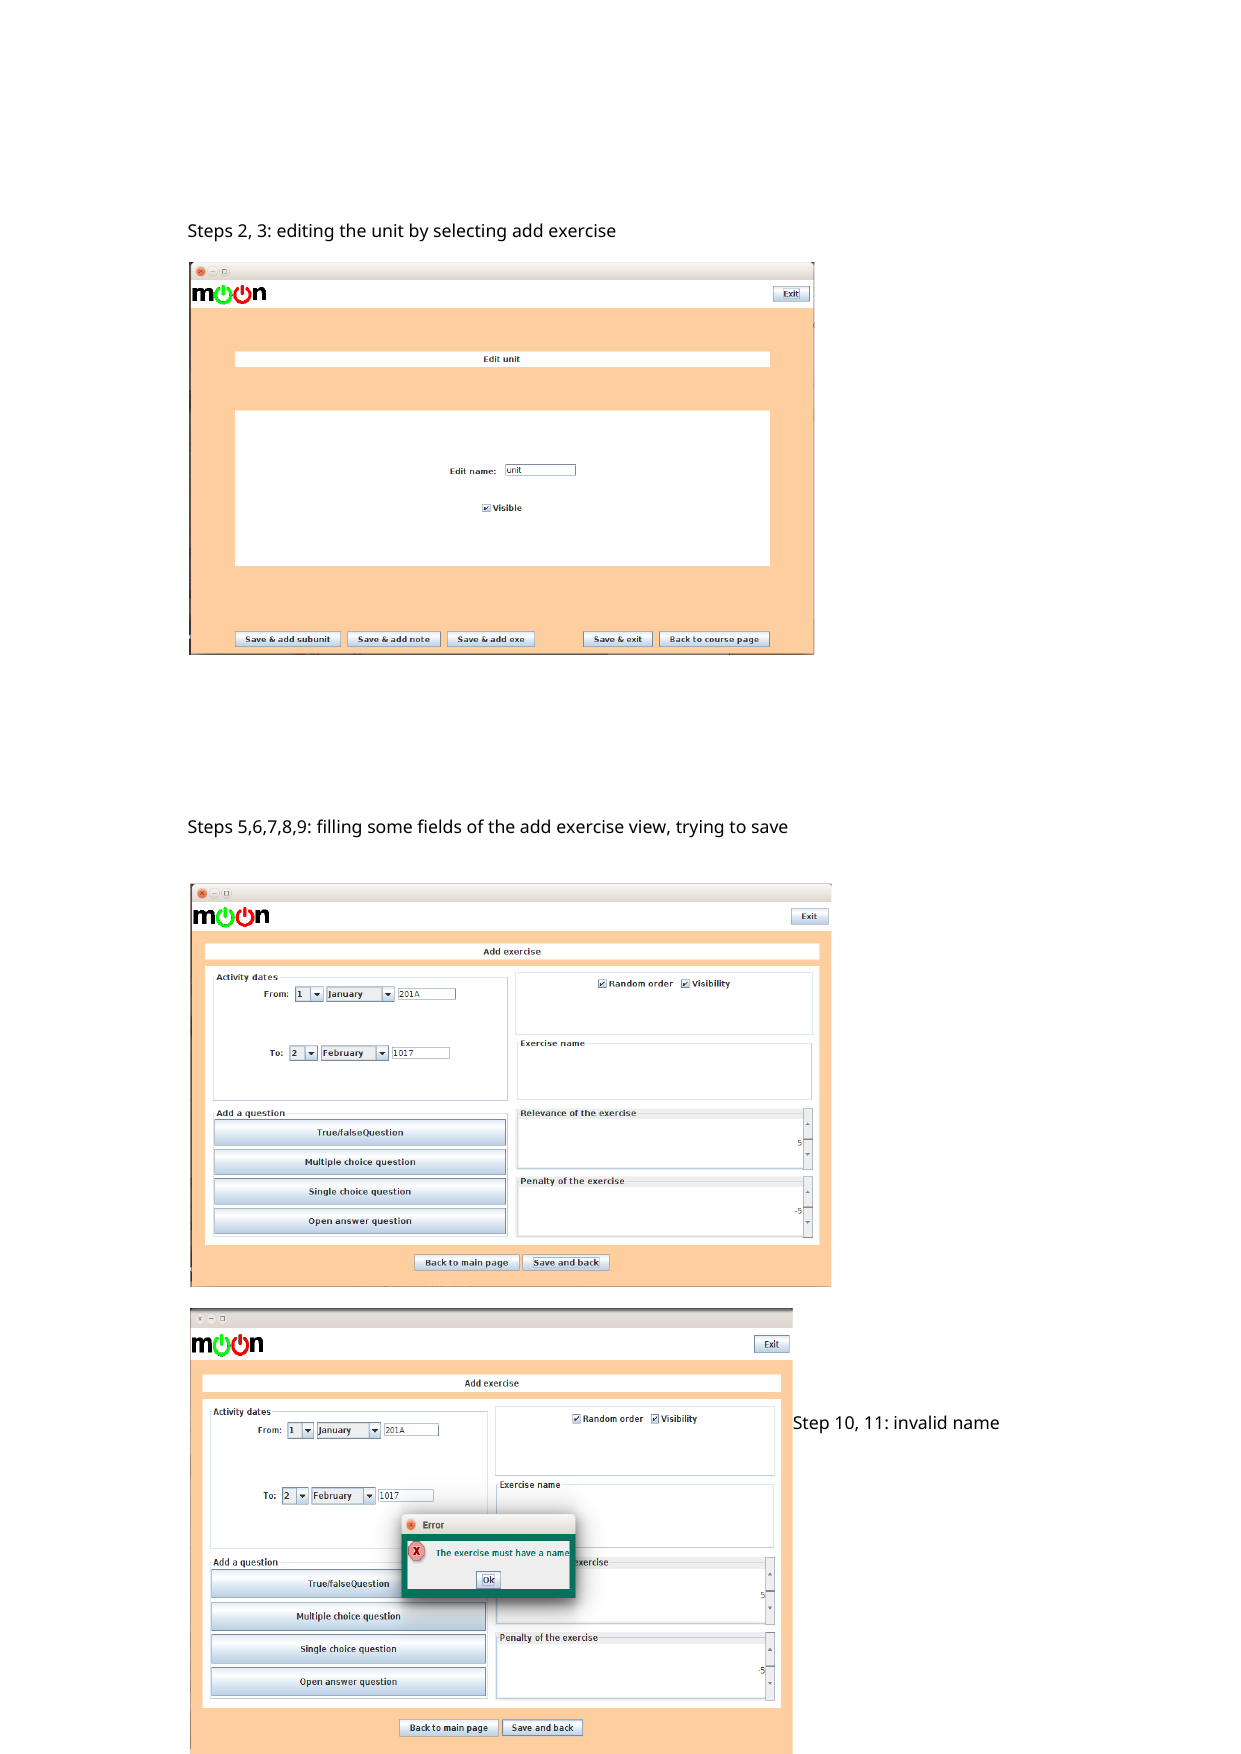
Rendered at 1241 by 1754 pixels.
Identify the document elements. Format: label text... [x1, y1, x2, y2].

picture [190, 1308, 793, 1754]
text Steps 2, 3: editing the unit by selecting add exercise [187, 219, 1053, 243]
text Steps 5,6,7,8,9: filling some fields of the add exercise view, trying to save [187, 814, 1053, 839]
text Step 10, 11: invalid name [793, 1410, 1053, 1434]
picture [189, 262, 815, 655]
picture [190, 883, 832, 1287]
